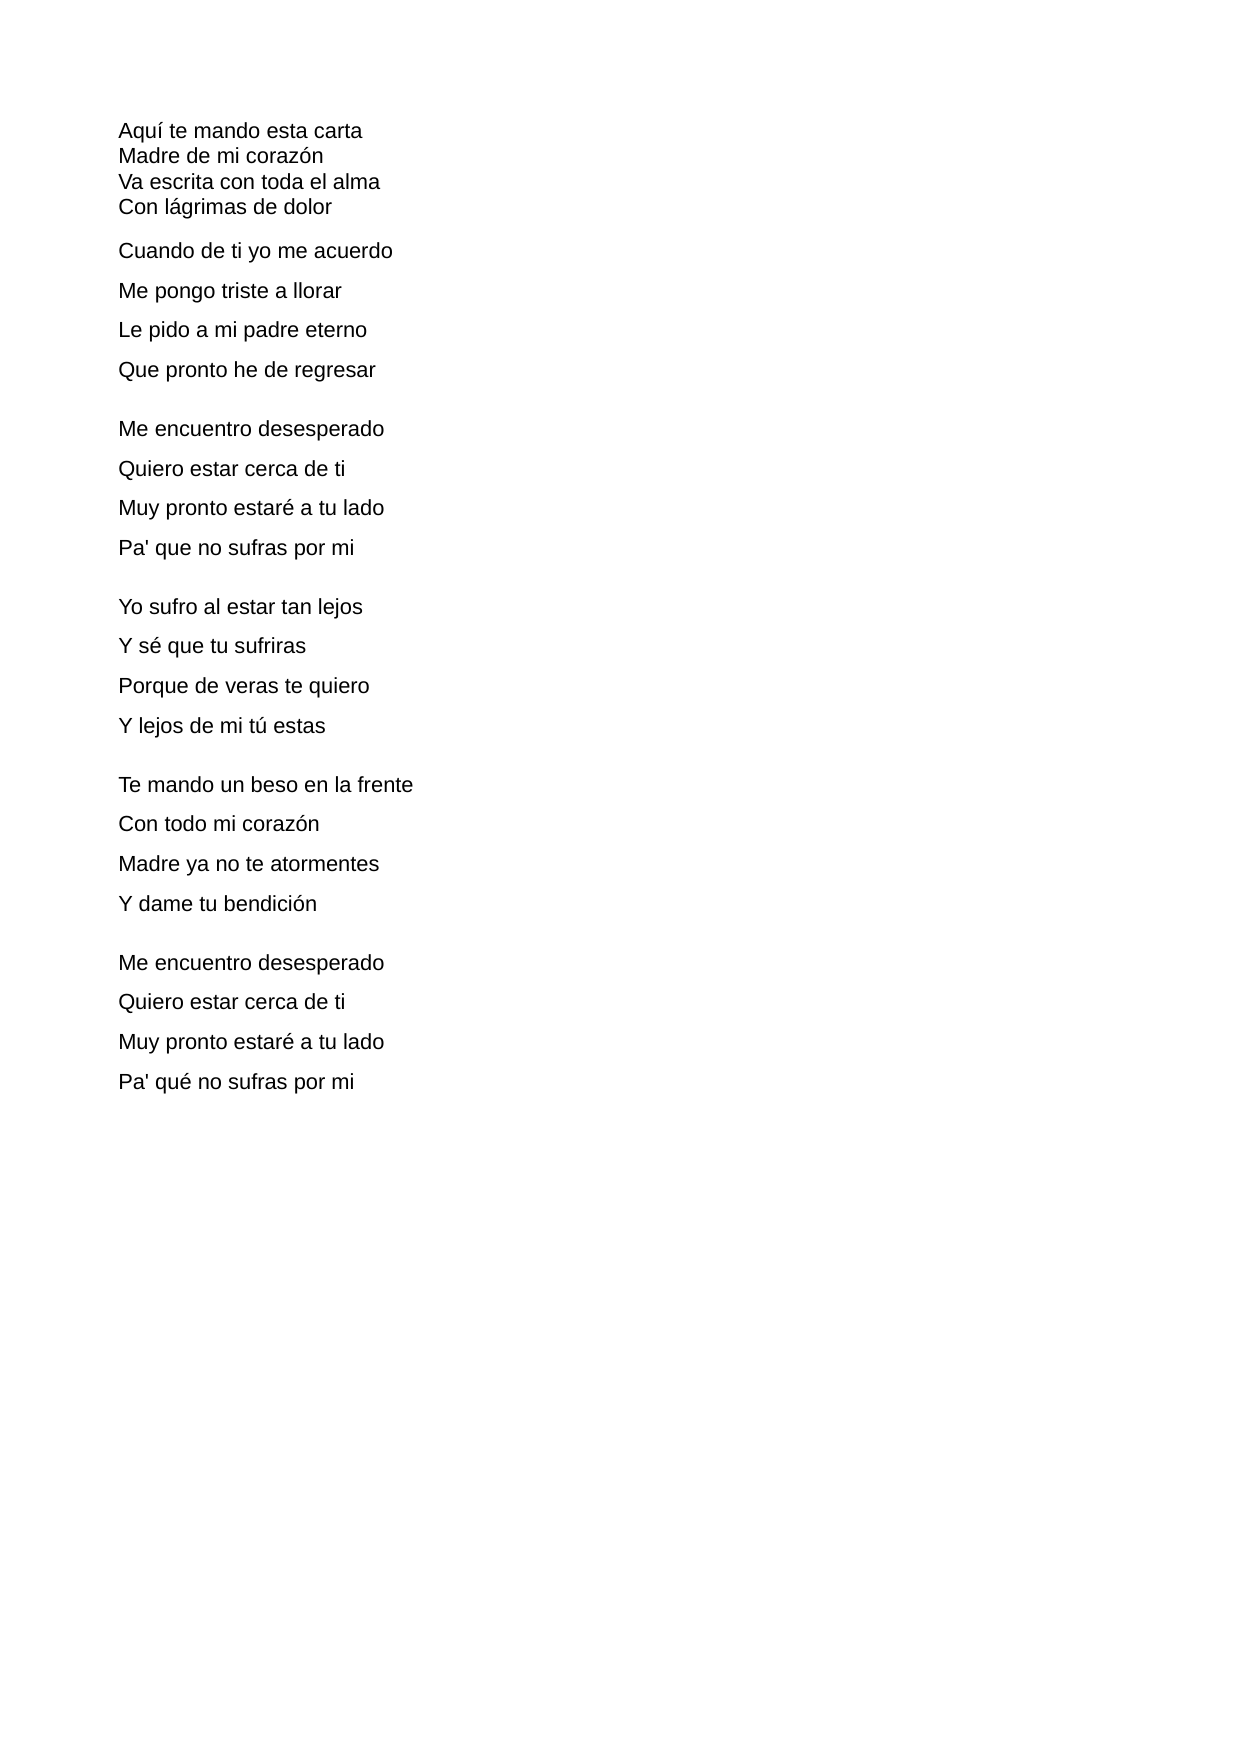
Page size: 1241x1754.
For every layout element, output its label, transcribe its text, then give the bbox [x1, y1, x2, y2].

text Te mando un beso en la frente Con todo mi corazón Madre ya no te atormentes Y dame tu bendición [118, 771, 1122, 916]
text Aquí te mando esta carta Madre de mi corazón Va escrita con toda el alma Con lágrimas de dolor [118, 118, 1122, 219]
text Me encuentro desesperado Quiero estar cerca de ti Muy pronto estaré a tu lado Pa' qué no sufras por mi [118, 949, 1122, 1094]
text Me encuentro desesperado Quiero estar cerca de ti Muy pronto estaré a tu lado Pa' que no sufras por mi [118, 416, 1122, 560]
text Yo sufro al estar tan lejos Y sé que tu sufriras Porque de veras te quiero Y lejos de mi tú estas [118, 593, 1122, 738]
text Cuando de ti yo me acuerdo Me pongo triste a llorar Le pido a mi padre eterno Que pronto he de regresar [118, 238, 1122, 382]
